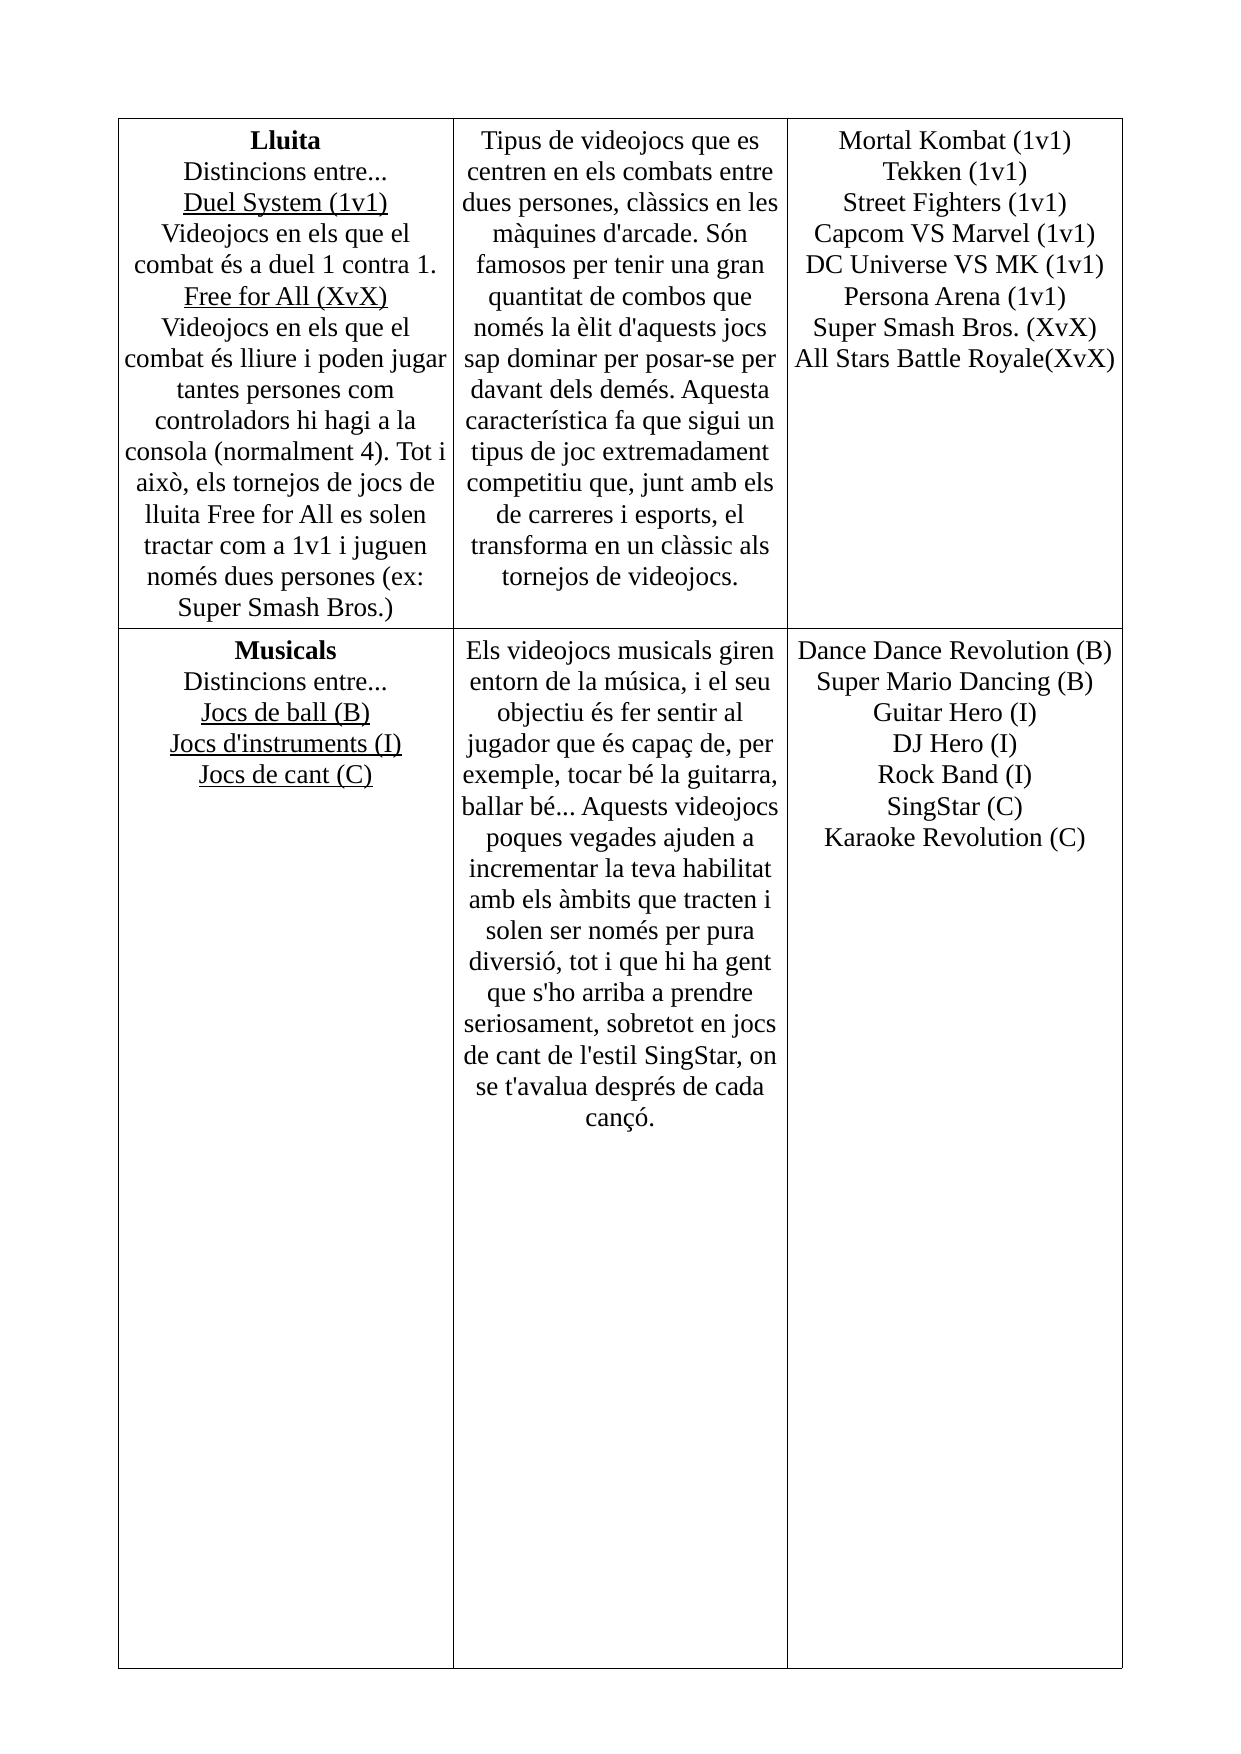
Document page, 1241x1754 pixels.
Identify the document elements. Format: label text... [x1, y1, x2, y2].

table_cell Tipus de videojocs que es centren en els combats entre dues persones, clàssics en les màquines d'arcade. Són famosos per tenir una gran quantitat de combos que només la èlit d'aquests jocs sap dominar per posar-se per davant dels demés. Aquesta característica fa que sigui un tipus de joc extremadament competitiu que, junt amb els de carreres i esports, el transforma en un clàssic als tornejos de videojocs. [454, 119, 787, 628]
table_cell Mortal Kombat (1v1) Tekken (1v1) Street Fighters (1v1) Capcom VS Marvel (1v1) DC Universe VS MK (1v1) Persona Arena (1v1) Super Smash Bros. (XvX) All Stars Battle Royale(XvX) [788, 119, 1122, 628]
table_cell Musicals Distincions entre... Jocs de ball (B) Jocs d'instruments (I) Jocs de cant (C) [119, 629, 453, 1667]
table_cell Els videojocs musicals giren entorn de la música, i el seu objectiu és fer sentir al jugador que és capaç de, per exemple, tocar bé la guitarra, ballar bé... Aquests videojocs poques vegades ajuden a incrementar la teva habilitat amb els àmbits que tracten i solen ser només per pura diversió, tot i que hi ha gent que s'ho arriba a prendre seriosament, sobretot en jocs de cant de l'estil SingStar, on se t'avalua després de cada cançó. [454, 629, 787, 1667]
table_cell Dance Dance Revolution (B) Super Mario Dancing (B) Guitar Hero (I) DJ Hero (I) Rock Band (I) SingStar (C) Karaoke Revolution (C) [788, 629, 1122, 1667]
table_cell Lluita Distincions entre... Duel System (1v1) Videojocs en els que el combat és a duel 1 contra 1. Free for All (XvX) Videojocs en els que el combat és lliure i poden jugar tantes persones com controladors hi hagi a la consola (normalment 4). Tot i això, els tornejos de jocs de lluita Free for All es solen tractar com a 1v1 i juguen només dues persones (ex: Super Smash Bros.) [119, 119, 453, 628]
